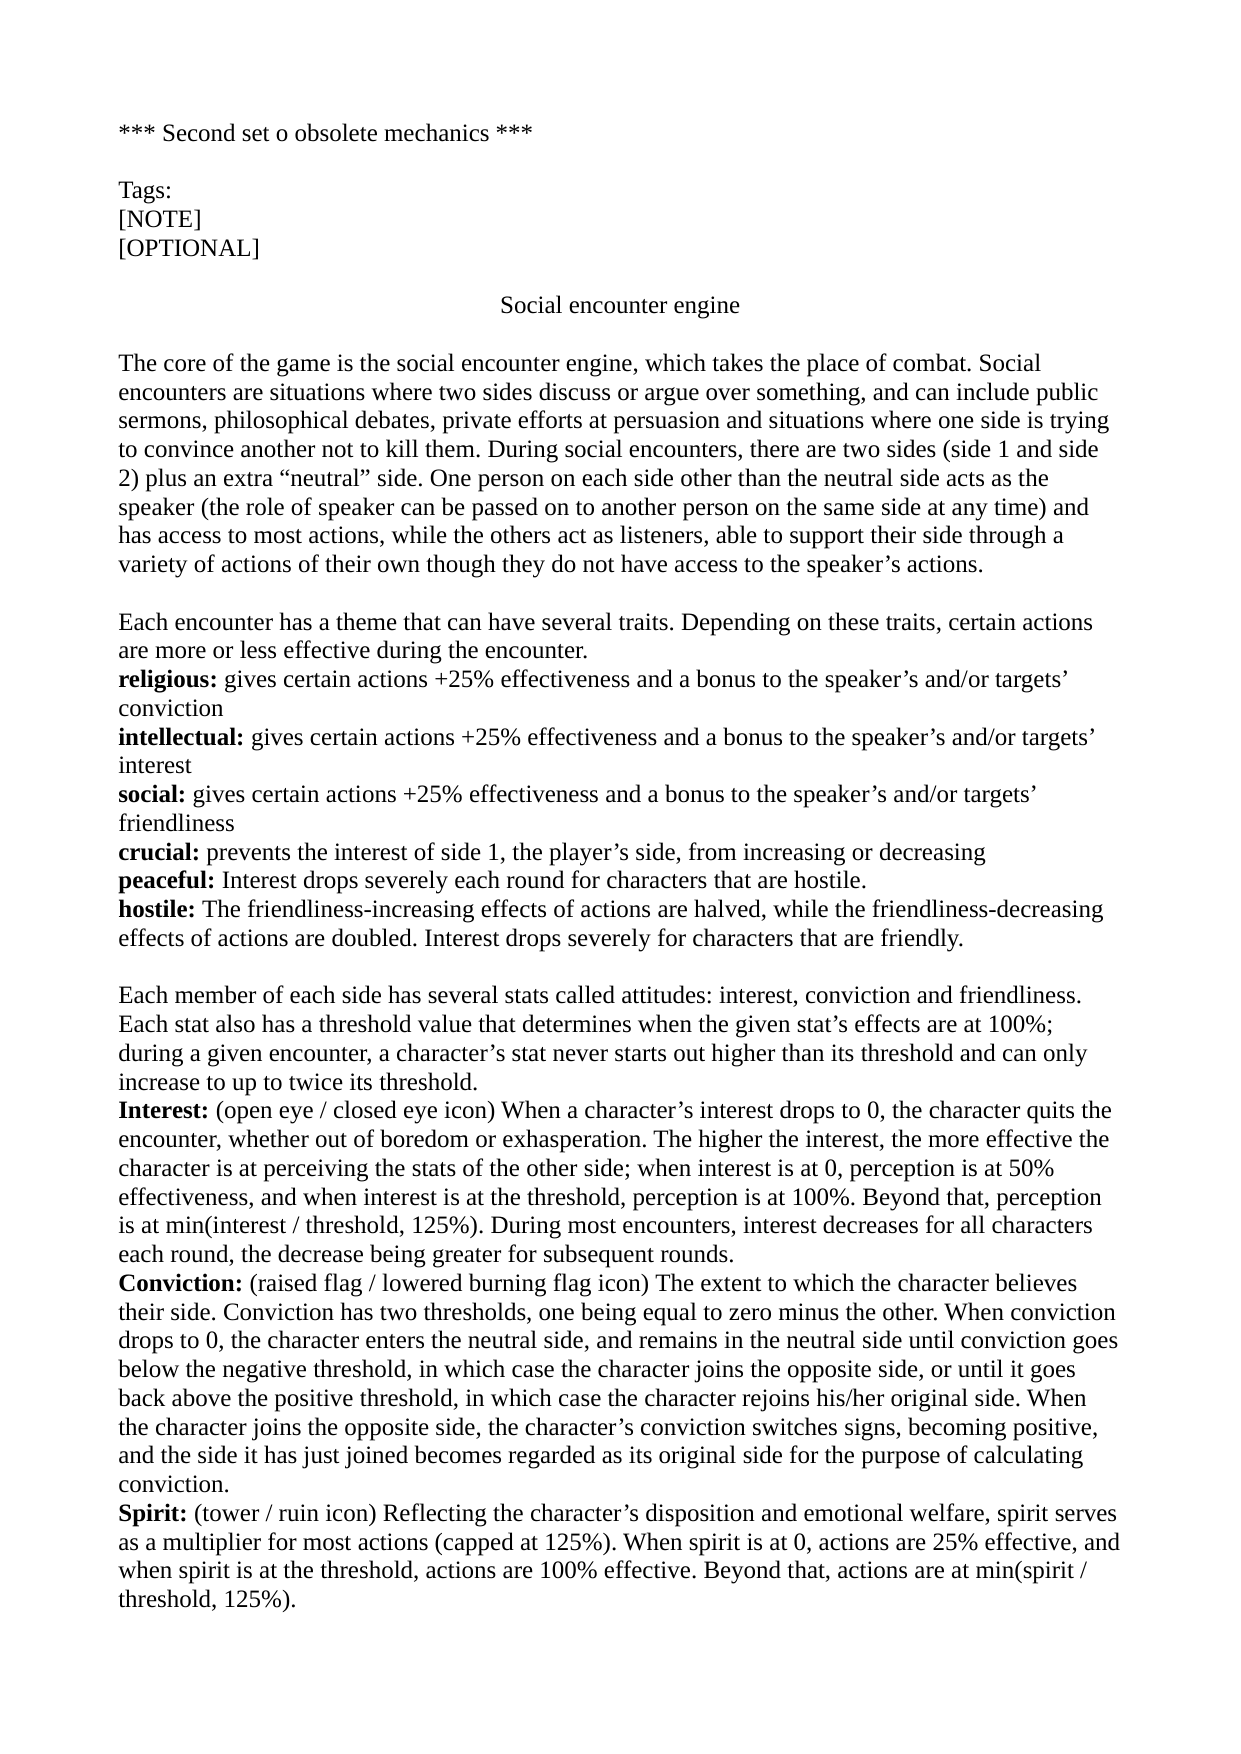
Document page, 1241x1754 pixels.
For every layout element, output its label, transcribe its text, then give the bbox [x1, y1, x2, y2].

text social: gives certain actions +25% effectiveness and a bonus to the speaker’s and/or targets’ friendliness [118, 779, 1122, 837]
text Interest: (open eye / closed eye icon) When a character’s interest drops to 0, the character quits the encounter, whether out of boredom or exhasperation. The higher the interest, the more effective the character is at perceiving the stats of the other side; when interest is at 0, perception is at 50% effectiveness, and when interest is at the threshold, perception is at 100%. Beyond that, perception is at min(interest / threshold, 125%). During most encounters, interest decreases for all characters each round, the decrease being greater for subsequent rounds. [118, 1096, 1122, 1268]
text intellectual: gives certain actions +25% effectiveness and a bonus to the speaker’s and/or targets’ interest [118, 722, 1122, 779]
text Each encounter has a theme that can have several traits. Depending on these traits, certain actions are more or less effective during the encounter. [118, 607, 1122, 664]
text Tags: [118, 176, 1122, 204]
text peaceful: Interest drops severely each round for characters that are hostile. [118, 866, 1122, 894]
text religious: gives certain actions +25% effectiveness and a bonus to the speaker’s and/or targets’ conviction [118, 664, 1122, 722]
text [NOTE] [118, 204, 1122, 233]
text Social encounter engine [118, 291, 1122, 319]
text [OPTIONAL] [118, 233, 1122, 262]
text Each member of each side has several stats called attitudes: interest, conviction and friendliness. Each stat also has a threshold value that determines when the given stat’s effects are at 100%; during a given encounter, a character’s stat never starts out higher than its threshold and can only increase to up to twice its threshold. [118, 981, 1122, 1096]
text Conviction: (raised flag / lowered burning flag icon) The extent to which the character believes their side. Conviction has two thresholds, one being equal to zero minus the other. When conviction drops to 0, the character enters the neutral side, and remains in the neutral side until conviction goes below the negative threshold, in which case the character joins the opposite side, or until it goes back above the positive threshold, in which case the character rejoins his/her original side. When the character joins the opposite side, the character’s conviction switches signs, becoming positive, and the side it has just joined becomes regarded as its original side for the purpose of calculating conviction. [118, 1268, 1122, 1498]
text hostile: The friendliness-increasing effects of actions are halved, while the friendliness-decreasing effects of actions are doubled. Interest drops severely for characters that are friendly. [118, 894, 1122, 952]
text crucial: prevents the interest of side 1, the player’s side, from increasing or decreasing [118, 837, 1122, 866]
text Spirit: (tower / ruin icon) Reflecting the character’s disposition and emotional welfare, spirit serves as a multiplier for most actions (capped at 125%). When spirit is at 0, actions are 25% effective, and when spirit is at the threshold, actions are 100% effective. Beyond that, actions are at min(spirit / threshold, 125%). [118, 1498, 1122, 1613]
text *** Second set o obsolete mechanics *** [118, 118, 1122, 147]
text The core of the game is the social encounter engine, which takes the place of combat. Social encounters are situations where two sides discuss or argue over something, and can include public sermons, philosophical debates, private efforts at persuasion and situations where one side is trying to convince another not to kill them. During social encounters, there are two sides (side 1 and side 2) plus an extra “neutral” side. One person on each side other than the neutral side acts as the speaker (the role of speaker can be passed on to another person on the same side at any time) and has access to most actions, while the others act as listeners, able to support their side through a variety of actions of their own though they do not have access to the speaker’s actions. [118, 348, 1122, 578]
